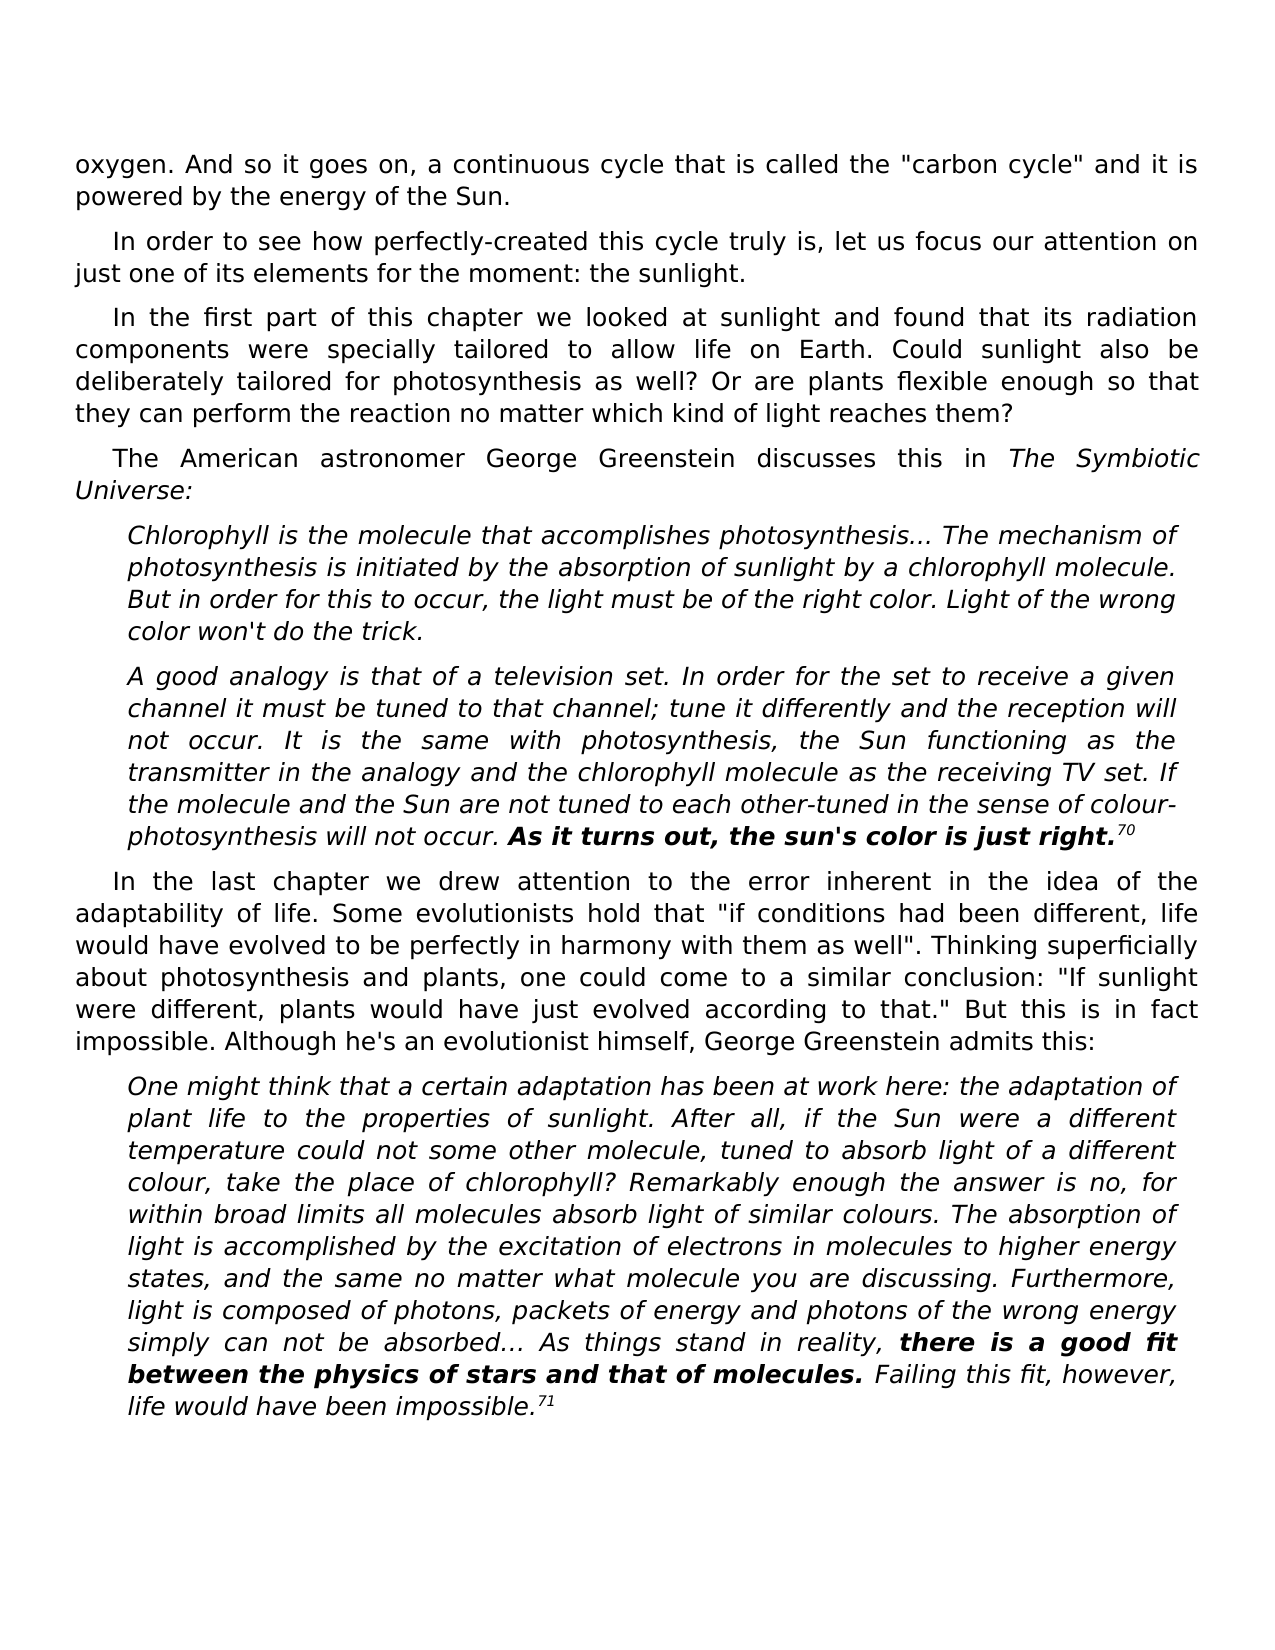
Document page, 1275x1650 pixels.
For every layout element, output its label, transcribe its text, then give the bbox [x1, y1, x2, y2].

text A good analogy is that of a television set. In order for the set to receive a given channel it must be tuned to that channel; tune it differently and the reception will not occur. It is the same with photosynthesis, the Sun functioning as the transmitter in the analogy and the chlorophyll molecule as the receiving TV set. If the molecule and the Sun are not tuned to each other-tuned in the sense of colour- photosynthesis will not occur. As it turns out, the sun's color is just right.70 [127, 662, 1177, 851]
text One might think that a certain adaptation has been at work here: the adaptation of plant life to the properties of sunlight. After all, if the Sun were a different temperature could not some other molecule, tuned to absorb light of a different colour, take the place of chlorophyll? Remarkably enough the answer is no, for within broad limits all molecules absorb light of similar colours. The absorption of light is accomplished by the excitation of electrons in molecules to higher energy states, and the same no matter what molecule you are discussing. Furthermore, light is composed of photons, packets of energy and photons of the wrong energy simply can not be absorbed… As things stand in reality, there is a good fit between the physics of stars and that of molecules. Failing this fit, however, life would have been impossible.71 [127, 1072, 1177, 1422]
text In the last chapter we drew attention to the error inherent in the idea of the adaptability of life. Some evolutionists hold that "if conditions had been different, life would have evolved to be perfectly in harmony with them as well". Thinking superficially about photosynthesis and plants, one could come to a similar conclusion: "If sunlight were different, plants would have just evolved according to that." But this is in fact impossible. Although he's an evolutionist himself, George Greenstein admits this: [75, 867, 1200, 1056]
text In the first part of this chapter we looked at sunlight and found that its radiation components were specially tailored to allow life on Earth. Could sunlight also be deliberately tailored for photosynthesis as well? Or are plants flexible enough so that they can perform the reaction no matter which kind of light reaches them? [75, 303, 1200, 429]
text Chlorophyll is the molecule that accomplishes photosynthesis... The mechanism of photosynthesis is initiated by the absorption of sunlight by a chlorophyll molecule. But in order for this to occur, the light must be of the right color. Light of the wrong color won't do the trick. [127, 521, 1177, 646]
text oxygen. And so it goes on, a continuous cycle that is called the "carbon cycle" and it is powered by the energy of the Sun. [75, 150, 1200, 211]
text The American astronomer George Greenstein discusses this in The Symbiotic Universe: [75, 444, 1200, 505]
text In order to see how perfectly-created this cycle truly is, let us focus our attention on just one of its elements for the moment: the sunlight. [75, 227, 1200, 288]
